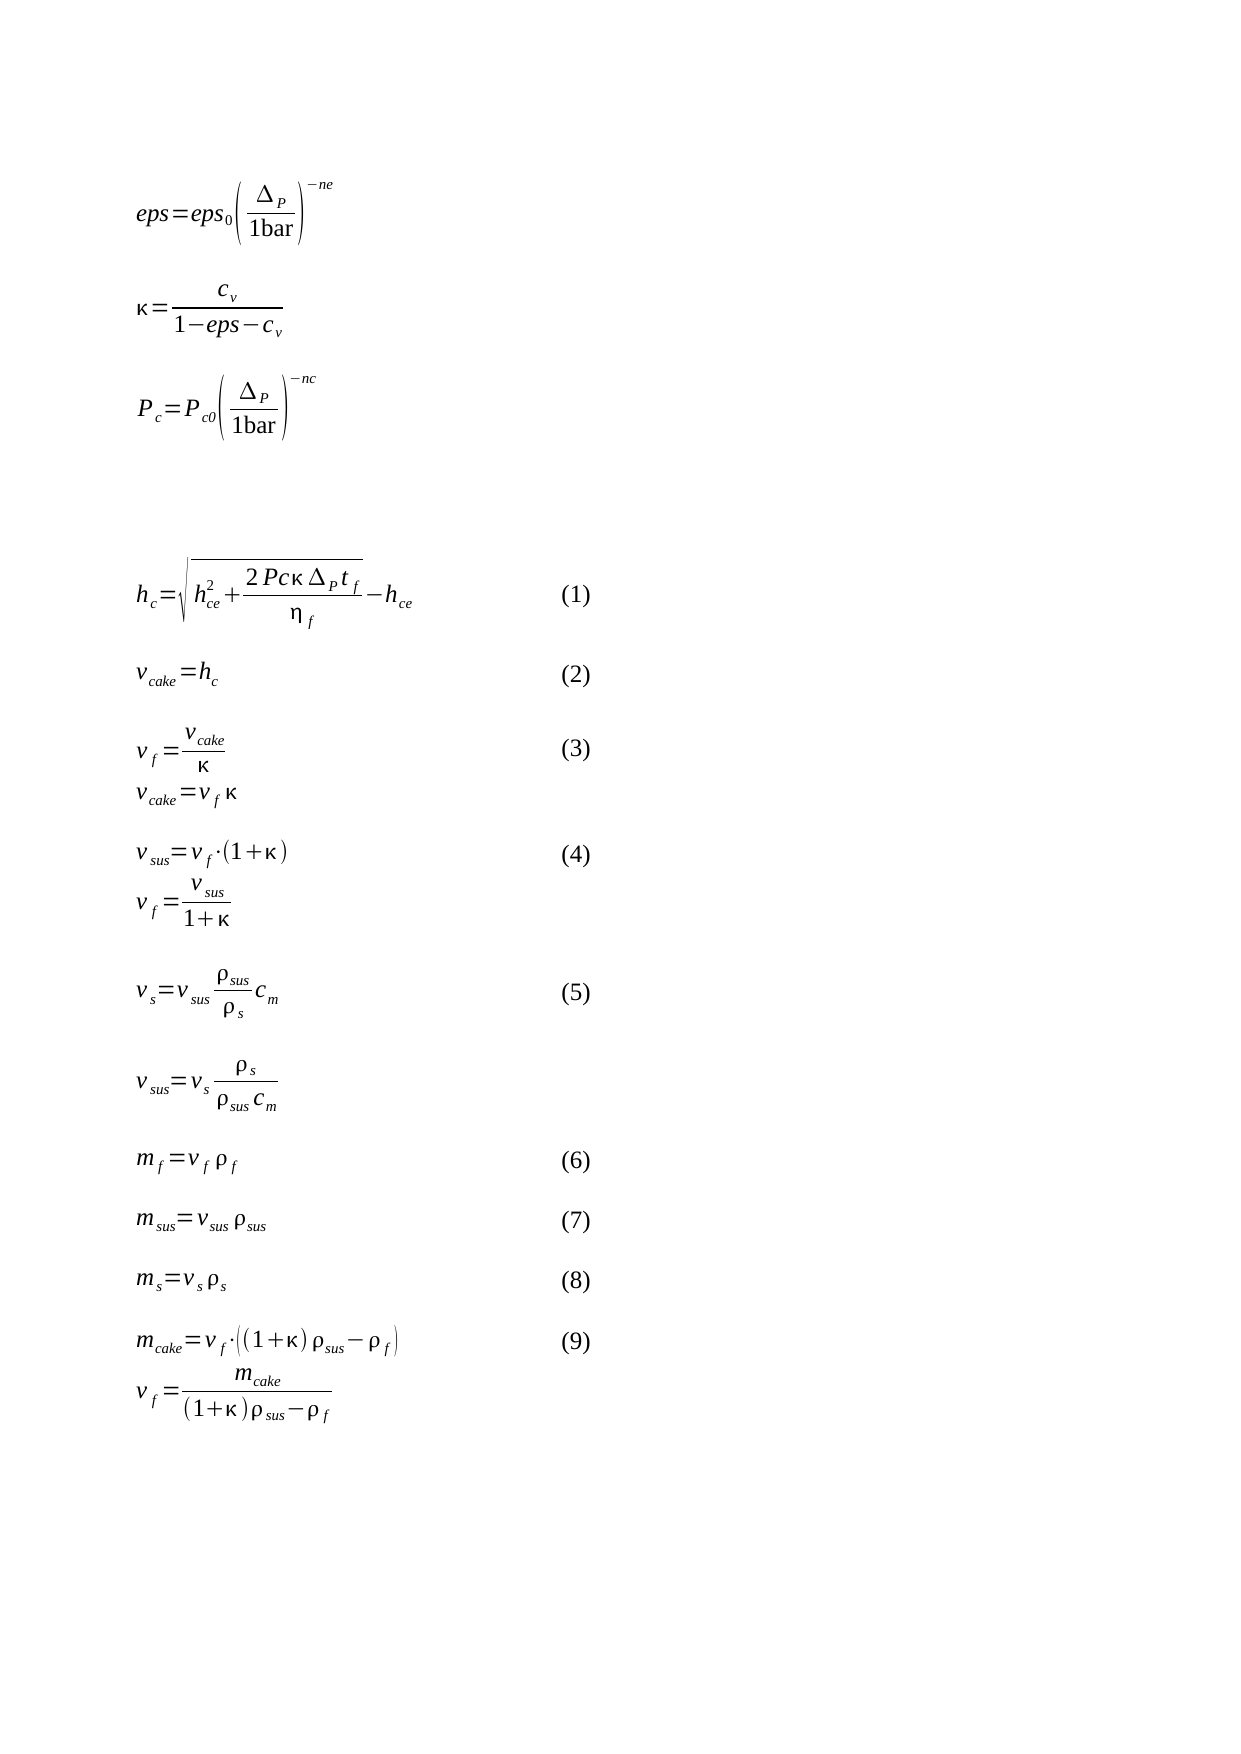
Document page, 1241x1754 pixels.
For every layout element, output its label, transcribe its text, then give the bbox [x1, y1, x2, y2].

text (2) [118, 658, 1122, 689]
text (9) [118, 1324, 1122, 1358]
text (8) [118, 1264, 1122, 1295]
text (4) [118, 838, 1122, 869]
text (1) [118, 557, 1122, 629]
text (5) [118, 960, 1122, 1022]
text (3) [118, 718, 1122, 778]
text (7) [118, 1204, 1122, 1235]
text (6) [118, 1143, 1122, 1175]
